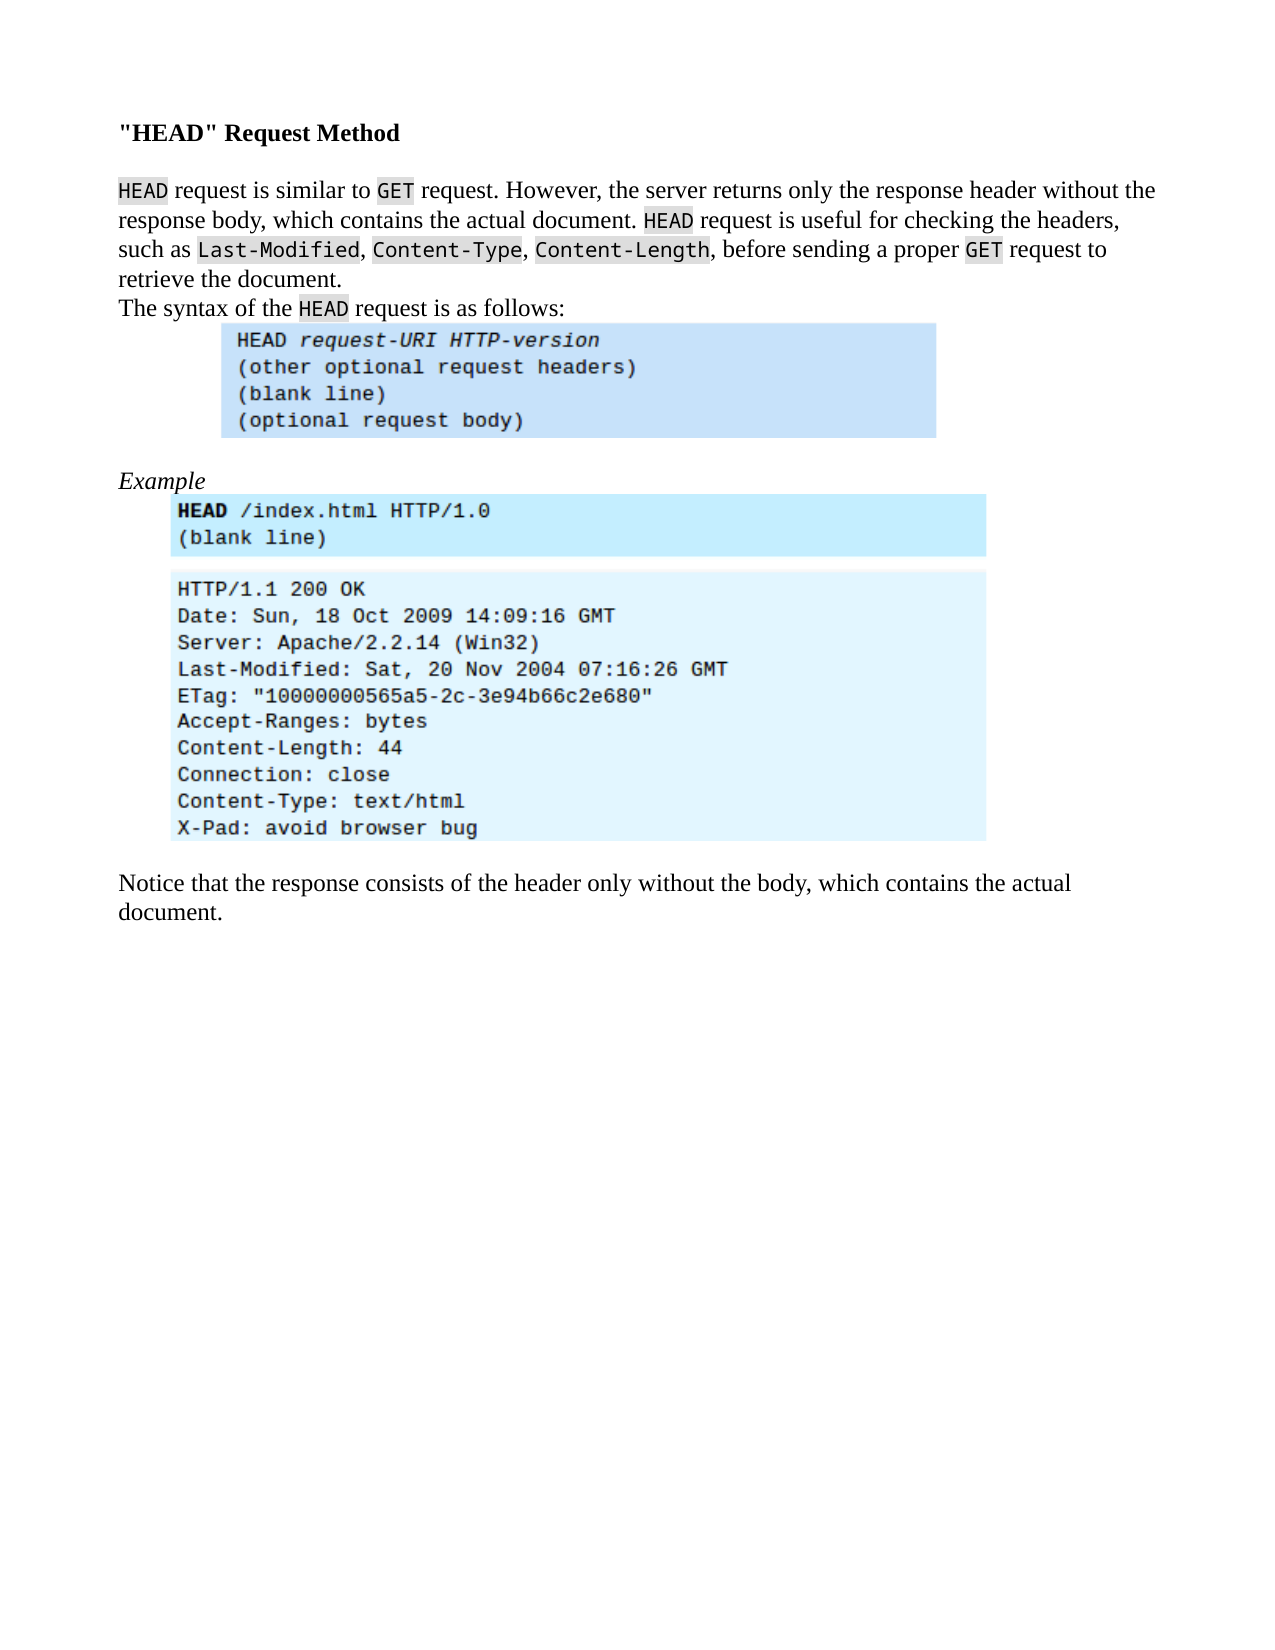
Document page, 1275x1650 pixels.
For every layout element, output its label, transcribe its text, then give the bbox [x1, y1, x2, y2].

text HEAD request is similar to GET request. However, the server returns only the response header without the response body, which contains the actual document. HEAD request is useful for checking the headers, such as Last-Modified, Content-Type, Content-Length, before sending a proper GET request to retrieve the document. [118, 176, 1157, 293]
text Example [118, 466, 1157, 495]
picture [220, 322, 937, 438]
text The syntax of the HEAD request is as follows: [118, 293, 1157, 322]
picture [170, 494, 987, 841]
text Notice that the response consists of the header only without the body, which contains the actual document. [118, 868, 1157, 926]
text "HEAD" Request Method [118, 118, 1157, 147]
